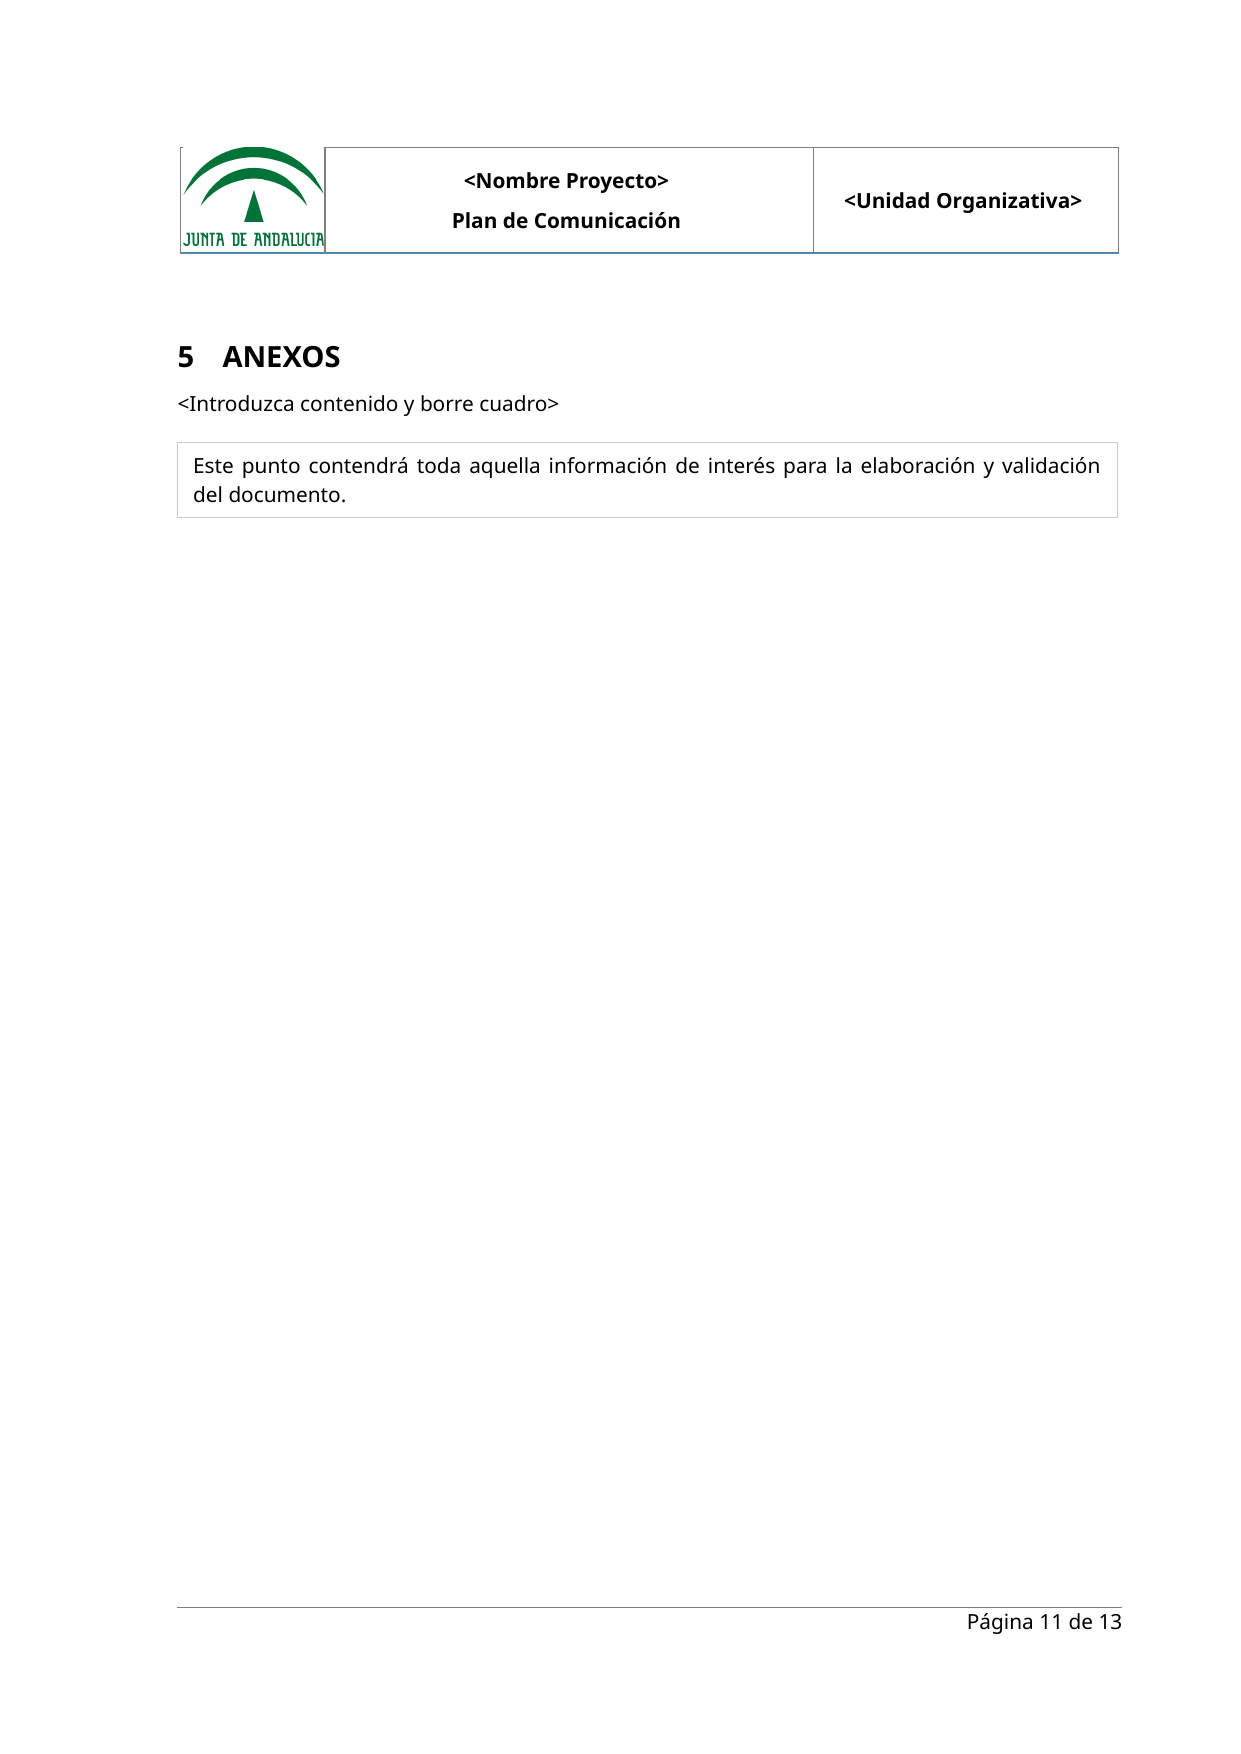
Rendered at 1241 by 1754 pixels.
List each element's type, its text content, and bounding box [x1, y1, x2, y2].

text <Introduzca contenido y borre cuadro> [177, 389, 1122, 417]
text Este punto contendrá toda aquella información de interés para la elaboración y validación del documento. [193, 451, 1102, 508]
subtitle ANEXOS [177, 336, 1122, 376]
picture [183, 147, 324, 246]
